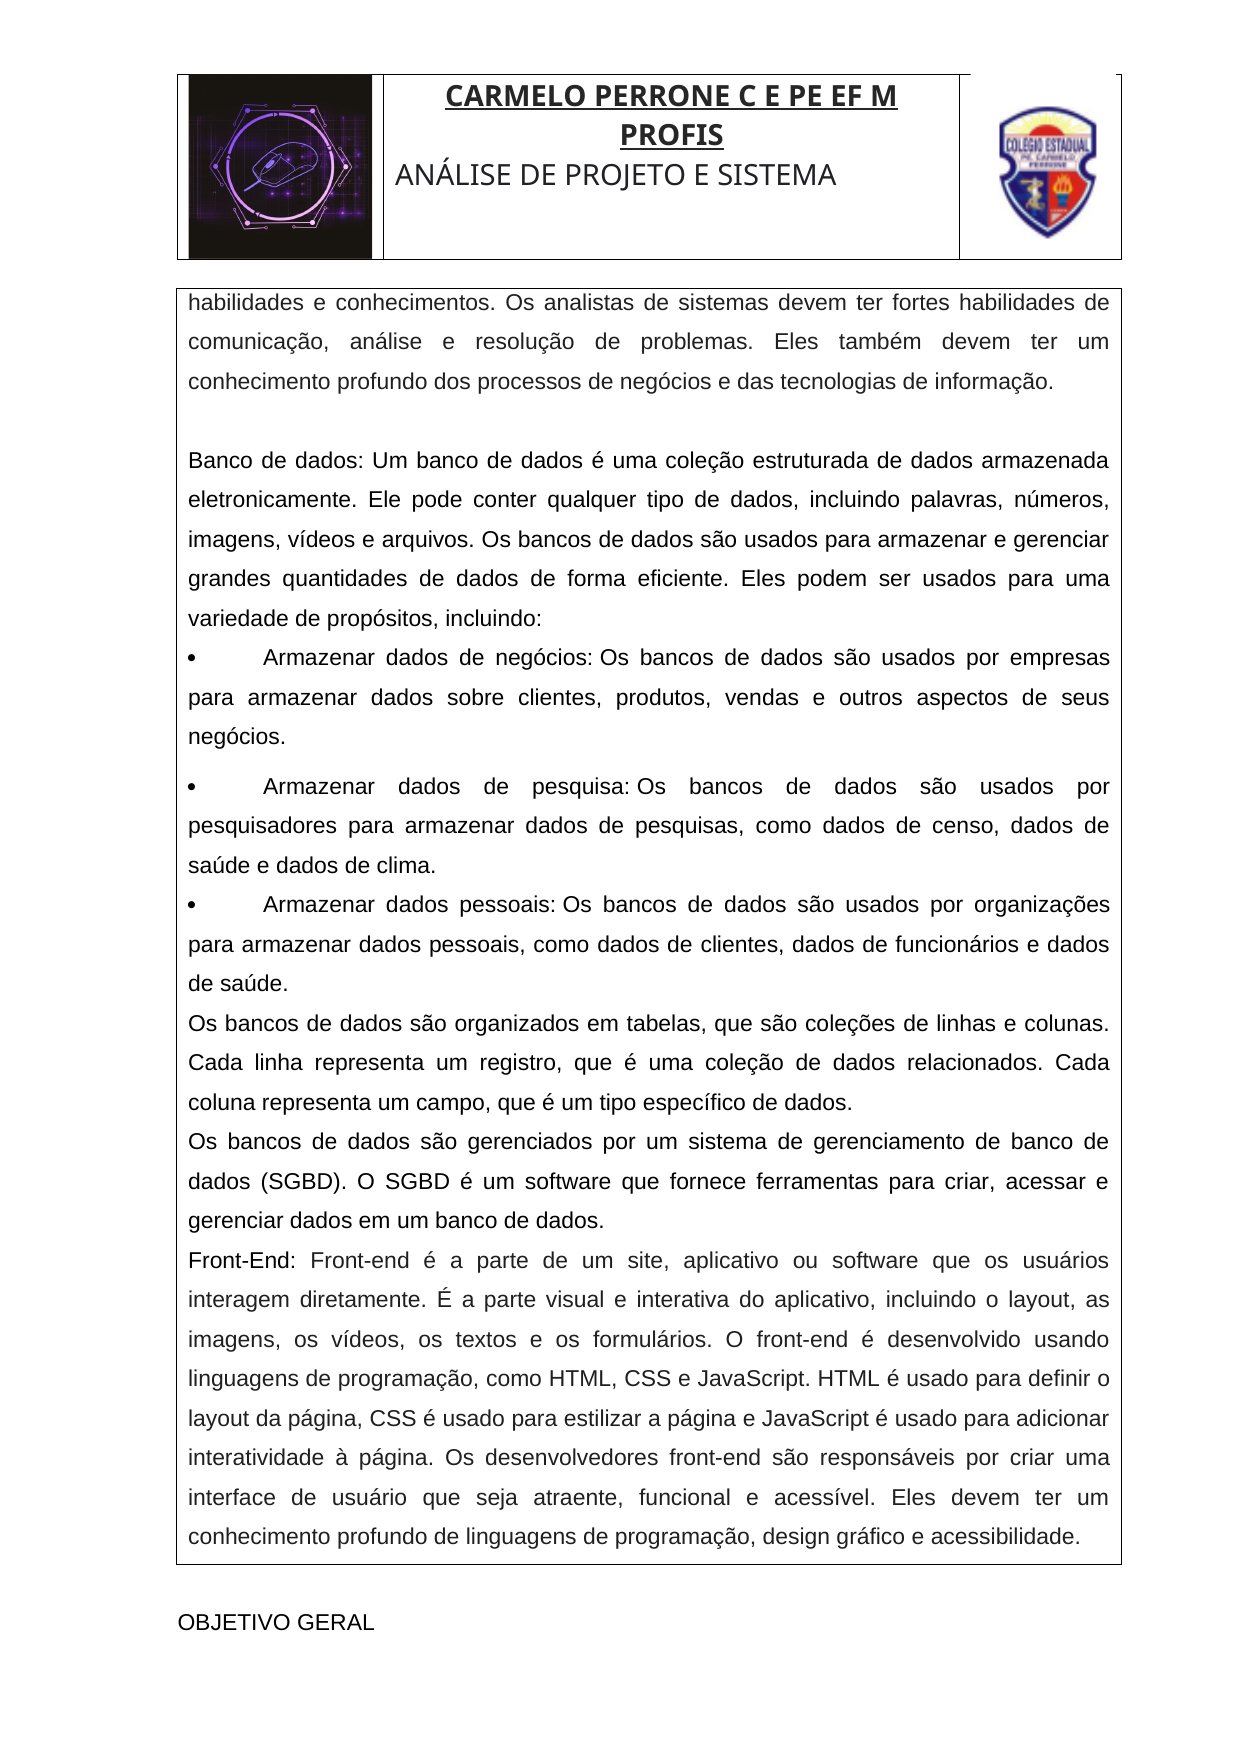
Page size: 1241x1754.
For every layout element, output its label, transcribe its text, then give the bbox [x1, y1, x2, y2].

text OBJETIVO GERAL [177, 1609, 1122, 1636]
table_header Análise de projetos e sistemas: Análise de projetos e sistemas é o processo de identificação, compreensão e documentação dos requisitos de um sistema. É uma etapa essencial no desenvolvimento de sistemas de informação, pois fornece a base para o projeto e implementação do sistema. A análise de projetos e sistemas pode ser dividida em duas fases principais: Análise de requisitos: Nesta fase, os analistas de sistemas trabalham com os usuários do sistema para identificar e documentar seus requisitos. Os requisitos podem ser funcionais, não funcionais ou de desempenho. Os requisitos funcionais descrevem o que o sistema deve fazer. Os requisitos não funcionais descrevem como o sistema deve funcionar. Os requisitos de desempenho descrevem o desempenho esperado do sistema. Análise de arquitetura: Nesta fase, os analistas de sistemas trabalham para desenvolver uma arquitetura para o sistema. A arquitetura descreve a estrutura do sistema, incluindo seus componentes, interfaces e relacionamentos. O processo de análise de projetos e sistemas é iterativo, o que significa que é realizado em ciclos repetidos. Em cada ciclo, os analistas de sistemas coletam mais informações, refinam seus entendimentos dos requisitos e atualizam a documentação. A análise de projetos e sistemas é uma atividade complexa que requer uma variedade de habilidades e conhecimentos. Os analistas de sistemas devem ter fortes habilidades de comunicação, análise e resolução de problemas. Eles também devem ter um conhecimento profundo dos processos de negócios e das tecnologias de informação. Banco de dados: Um banco de dados é uma coleção estruturada de dados armazenada eletronicamente. Ele pode conter qualquer tipo de dados, incluindo palavras, números, imagens, vídeos e arquivos. Os bancos de dados são usados para armazenar e gerenciar grandes quantidades de dados de forma eficiente. Eles podem ser usados para uma variedade de propósitos, incluindo: Armazenar dados de negócios: Os bancos de dados são usados por empresas para armazenar dados sobre clientes, produtos, vendas e outros aspectos de seus negócios. Armazenar dados de pesquisa: Os bancos de dados são usados por pesquisadores para armazenar dados de pesquisas, como dados de censo, dados de saúde e dados de clima. Armazenar dados pessoais: Os bancos de dados são usados por organizações para armazenar dados pessoais, como dados de clientes, dados de funcionários e dados de saúde. Os bancos de dados são organizados em tabelas, que são coleções de linhas e colunas. Cada linha representa um registro, que é uma coleção de dados relacionados. Cada coluna representa um campo, que é um tipo específico de dados. Os bancos de dados são gerenciados por um sistema de gerenciamento de banco de dados (SGBD). O SGBD é um software que fornece ferramentas para criar, acessar e gerenciar dados em um banco de dados. Front-End: Front-end é a parte de um site, aplicativo ou software que os usuários interagem diretamente. É a parte visual e interativa do aplicativo, incluindo o layout, as imagens, os vídeos, os textos e os formulários. O front-end é desenvolvido usando linguagens de programação, como HTML, CSS e JavaScript. HTML é usado para definir o layout da página, CSS é usado para estilizar a página e JavaScript é usado para adicionar interatividade à página. Os desenvolvedores front-end são responsáveis por criar uma interface de usuário que seja atraente, funcional e acessível. Eles devem ter um conhecimento profundo de linguagens de programação, design gráfico e acessibilidade. [177, 289, 1121, 1563]
